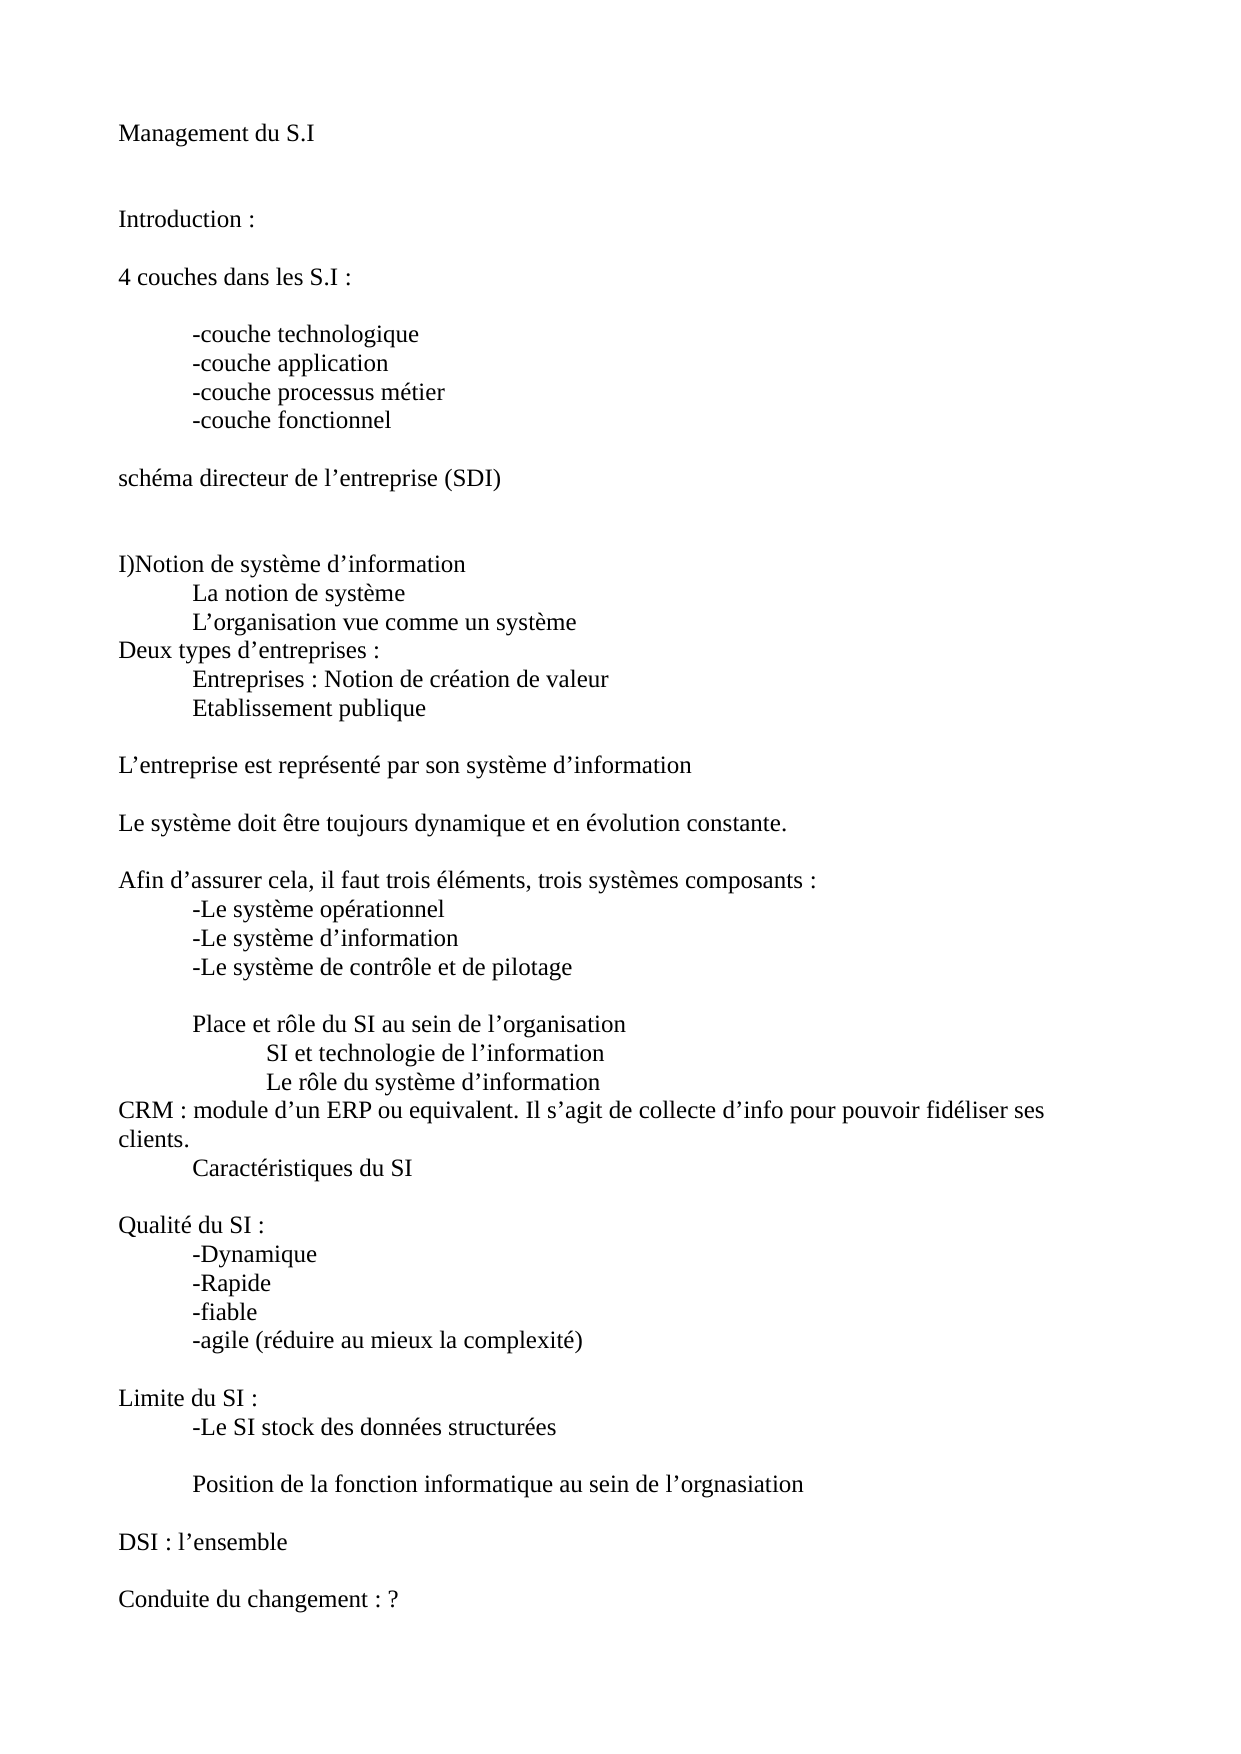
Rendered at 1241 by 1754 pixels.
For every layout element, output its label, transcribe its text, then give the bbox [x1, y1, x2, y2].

text Position de la fonction informatique au sein de l’orgnasiation [118, 1469, 1122, 1498]
text Management du S.I [118, 118, 1122, 147]
text 4 couches dans les S.I : [118, 262, 1122, 291]
text schéma directeur de l’entreprise (SDI) [118, 463, 1122, 492]
text -fiable [118, 1297, 1122, 1326]
text -Le système d’information [118, 923, 1122, 952]
text Le rôle du système d’information [118, 1067, 1122, 1096]
text -couche technologique [118, 319, 1122, 348]
text Etablissement publique [118, 693, 1122, 722]
text La notion de système [118, 578, 1122, 607]
text L’organisation vue comme un système [118, 607, 1122, 636]
text Le système doit être toujours dynamique et en évolution constante. [118, 808, 1122, 837]
text Afin d’assurer cela, il faut trois éléments, trois systèmes composants : [118, 866, 1122, 894]
text Conduite du changement : ? [118, 1584, 1122, 1613]
text Deux types d’entreprises : [118, 636, 1122, 664]
text -Le système opérationnel [118, 894, 1122, 923]
text -agile (réduire au mieux la complexité) [118, 1326, 1122, 1354]
text -Dynamique [118, 1239, 1122, 1268]
text Limite du SI : [118, 1383, 1122, 1412]
text SI et technologie de l’information [118, 1038, 1122, 1067]
text CRM : module d’un ERP ou equivalent. Il s’agit de collecte d’info pour pouvoir fidéliser ses clients. [118, 1096, 1122, 1153]
text -Le système de contrôle et de pilotage [118, 952, 1122, 981]
text Introduction : [118, 204, 1122, 233]
text Entreprises : Notion de création de valeur [118, 664, 1122, 693]
text DSI : l’ensemble [118, 1527, 1122, 1556]
text -couche processus métier [118, 377, 1122, 406]
text -Le SI stock des données structurées [118, 1412, 1122, 1441]
text Caractéristiques du SI [118, 1153, 1122, 1182]
text -couche application [118, 348, 1122, 377]
text L’entreprise est représenté par son système d’information [118, 751, 1122, 779]
text -Rapide [118, 1268, 1122, 1297]
text -couche fonctionnel [118, 406, 1122, 434]
text Qualité du SI : [118, 1211, 1122, 1239]
text Place et rôle du SI au sein de l’organisation [118, 1009, 1122, 1038]
text I)Notion de système d’information [118, 549, 1122, 578]
